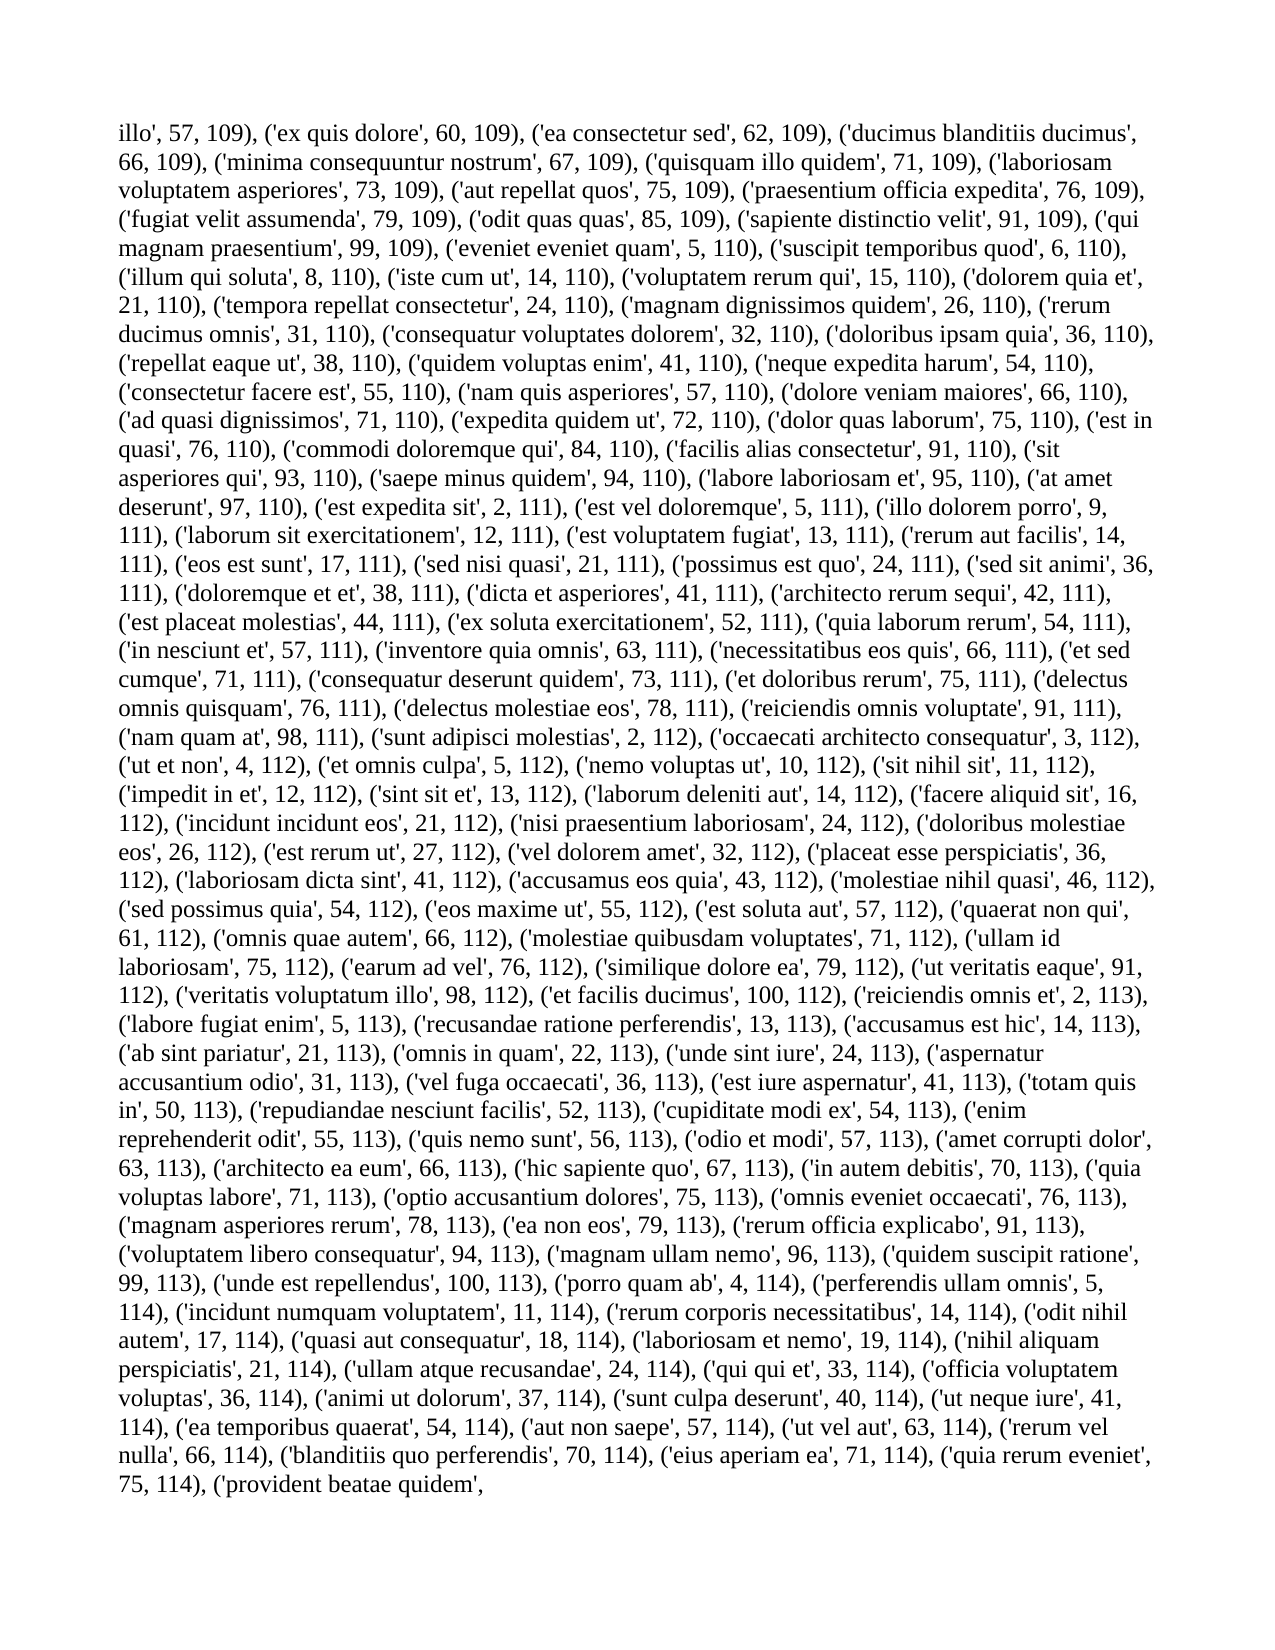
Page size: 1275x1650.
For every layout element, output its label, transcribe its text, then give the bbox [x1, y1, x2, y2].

text illo', 57, 109), ('ex quis dolore', 60, 109), ('ea consectetur sed', 62, 109), ('ducimus blanditiis ducimus', 66, 109), ('minima consequuntur nostrum', 67, 109), ('quisquam illo quidem', 71, 109), ('laboriosam voluptatem asperiores', 73, 109), ('aut repellat quos', 75, 109), ('praesentium officia expedita', 76, 109), ('fugiat velit assumenda', 79, 109), ('odit quas quas', 85, 109), ('sapiente distinctio velit', 91, 109), ('qui magnam praesentium', 99, 109), ('eveniet eveniet quam', 5, 110), ('suscipit temporibus quod', 6, 110), ('illum qui soluta', 8, 110), ('iste cum ut', 14, 110), ('voluptatem rerum qui', 15, 110), ('dolorem quia et', 21, 110), ('tempora repellat consectetur', 24, 110), ('magnam dignissimos quidem', 26, 110), ('rerum ducimus omnis', 31, 110), ('consequatur voluptates dolorem', 32, 110), ('doloribus ipsam quia', 36, 110), ('repellat eaque ut', 38, 110), ('quidem voluptas enim', 41, 110), ('neque expedita harum', 54, 110), ('consectetur facere est', 55, 110), ('nam quis asperiores', 57, 110), ('dolore veniam maiores', 66, 110), ('ad quasi dignissimos', 71, 110), ('expedita quidem ut', 72, 110), ('dolor quas laborum', 75, 110), ('est in quasi', 76, 110), ('commodi doloremque qui', 84, 110), ('facilis alias consectetur', 91, 110), ('sit asperiores qui', 93, 110), ('saepe minus quidem', 94, 110), ('labore laboriosam et', 95, 110), ('at amet deserunt', 97, 110), ('est expedita sit', 2, 111), ('est vel doloremque', 5, 111), ('illo dolorem porro', 9, 111), ('laborum sit exercitationem', 12, 111), ('est voluptatem fugiat', 13, 111), ('rerum aut facilis', 14, 111), ('eos est sunt', 17, 111), ('sed nisi quasi', 21, 111), ('possimus est quo', 24, 111), ('sed sit animi', 36, 111), ('doloremque et et', 38, 111), ('dicta et asperiores', 41, 111), ('architecto rerum sequi', 42, 111), ('est placeat molestias', 44, 111), ('ex soluta exercitationem', 52, 111), ('quia laborum rerum', 54, 111), ('in nesciunt et', 57, 111), ('inventore quia omnis', 63, 111), ('necessitatibus eos quis', 66, 111), ('et sed cumque', 71, 111), ('consequatur deserunt quidem', 73, 111), ('et doloribus rerum', 75, 111), ('delectus omnis quisquam', 76, 111), ('delectus molestiae eos', 78, 111), ('reiciendis omnis voluptate', 91, 111), ('nam quam at', 98, 111), ('sunt adipisci molestias', 2, 112), ('occaecati architecto consequatur', 3, 112), ('ut et non', 4, 112), ('et omnis culpa', 5, 112), ('nemo voluptas ut', 10, 112), ('sit nihil sit', 11, 112), ('impedit in et', 12, 112), ('sint sit et', 13, 112), ('laborum deleniti aut', 14, 112), ('facere aliquid sit', 16, 112), ('incidunt incidunt eos', 21, 112), ('nisi praesentium laboriosam', 24, 112), ('doloribus molestiae eos', 26, 112), ('est rerum ut', 27, 112), ('vel dolorem amet', 32, 112), ('placeat esse perspiciatis', 36, 112), ('laboriosam dicta sint', 41, 112), ('accusamus eos quia', 43, 112), ('molestiae nihil quasi', 46, 112), ('sed possimus quia', 54, 112), ('eos maxime ut', 55, 112), ('est soluta aut', 57, 112), ('quaerat non qui', 61, 112), ('omnis quae autem', 66, 112), ('molestiae quibusdam voluptates', 71, 112), ('ullam id laboriosam', 75, 112), ('earum ad vel', 76, 112), ('similique dolore ea', 79, 112), ('ut veritatis eaque', 91, 112), ('veritatis voluptatum illo', 98, 112), ('et facilis ducimus', 100, 112), ('reiciendis omnis et', 2, 113), ('labore fugiat enim', 5, 113), ('recusandae ratione perferendis', 13, 113), ('accusamus est hic', 14, 113), ('ab sint pariatur', 21, 113), ('omnis in quam', 22, 113), ('unde sint iure', 24, 113), ('aspernatur accusantium odio', 31, 113), ('vel fuga occaecati', 36, 113), ('est iure aspernatur', 41, 113), ('totam quis in', 50, 113), ('repudiandae nesciunt facilis', 52, 113), ('cupiditate modi ex', 54, 113), ('enim reprehenderit odit', 55, 113), ('quis nemo sunt', 56, 113), ('odio et modi', 57, 113), ('amet corrupti dolor', 63, 113), ('architecto ea eum', 66, 113), ('hic sapiente quo', 67, 113), ('in autem debitis', 70, 113), ('quia voluptas labore', 71, 113), ('optio accusantium dolores', 75, 113), ('omnis eveniet occaecati', 76, 113), ('magnam asperiores rerum', 78, 113), ('ea non eos', 79, 113), ('rerum officia explicabo', 91, 113), ('voluptatem libero consequatur', 94, 113), ('magnam ullam nemo', 96, 113), ('quidem suscipit ratione', 99, 113), ('unde est repellendus', 100, 113), ('porro quam ab', 4, 114), ('perferendis ullam omnis', 5, 114), ('incidunt numquam voluptatem', 11, 114), ('rerum corporis necessitatibus', 14, 114), ('odit nihil autem', 17, 114), ('quasi aut consequatur', 18, 114), ('laboriosam et nemo', 19, 114), ('nihil aliquam perspiciatis', 21, 114), ('ullam atque recusandae', 24, 114), ('qui qui et', 33, 114), ('officia voluptatem voluptas', 36, 114), ('animi ut dolorum', 37, 114), ('sunt culpa deserunt', 40, 114), ('ut neque iure', 41, 114), ('ea temporibus quaerat', 54, 114), ('aut non saepe', 57, 114), ('ut vel aut', 63, 114), ('rerum vel nulla', 66, 114), ('blanditiis quo perferendis', 70, 114), ('eius aperiam ea', 71, 114), ('quia rerum eveniet', 75, 114), ('provident beatae quidem', [118, 118, 1157, 1498]
